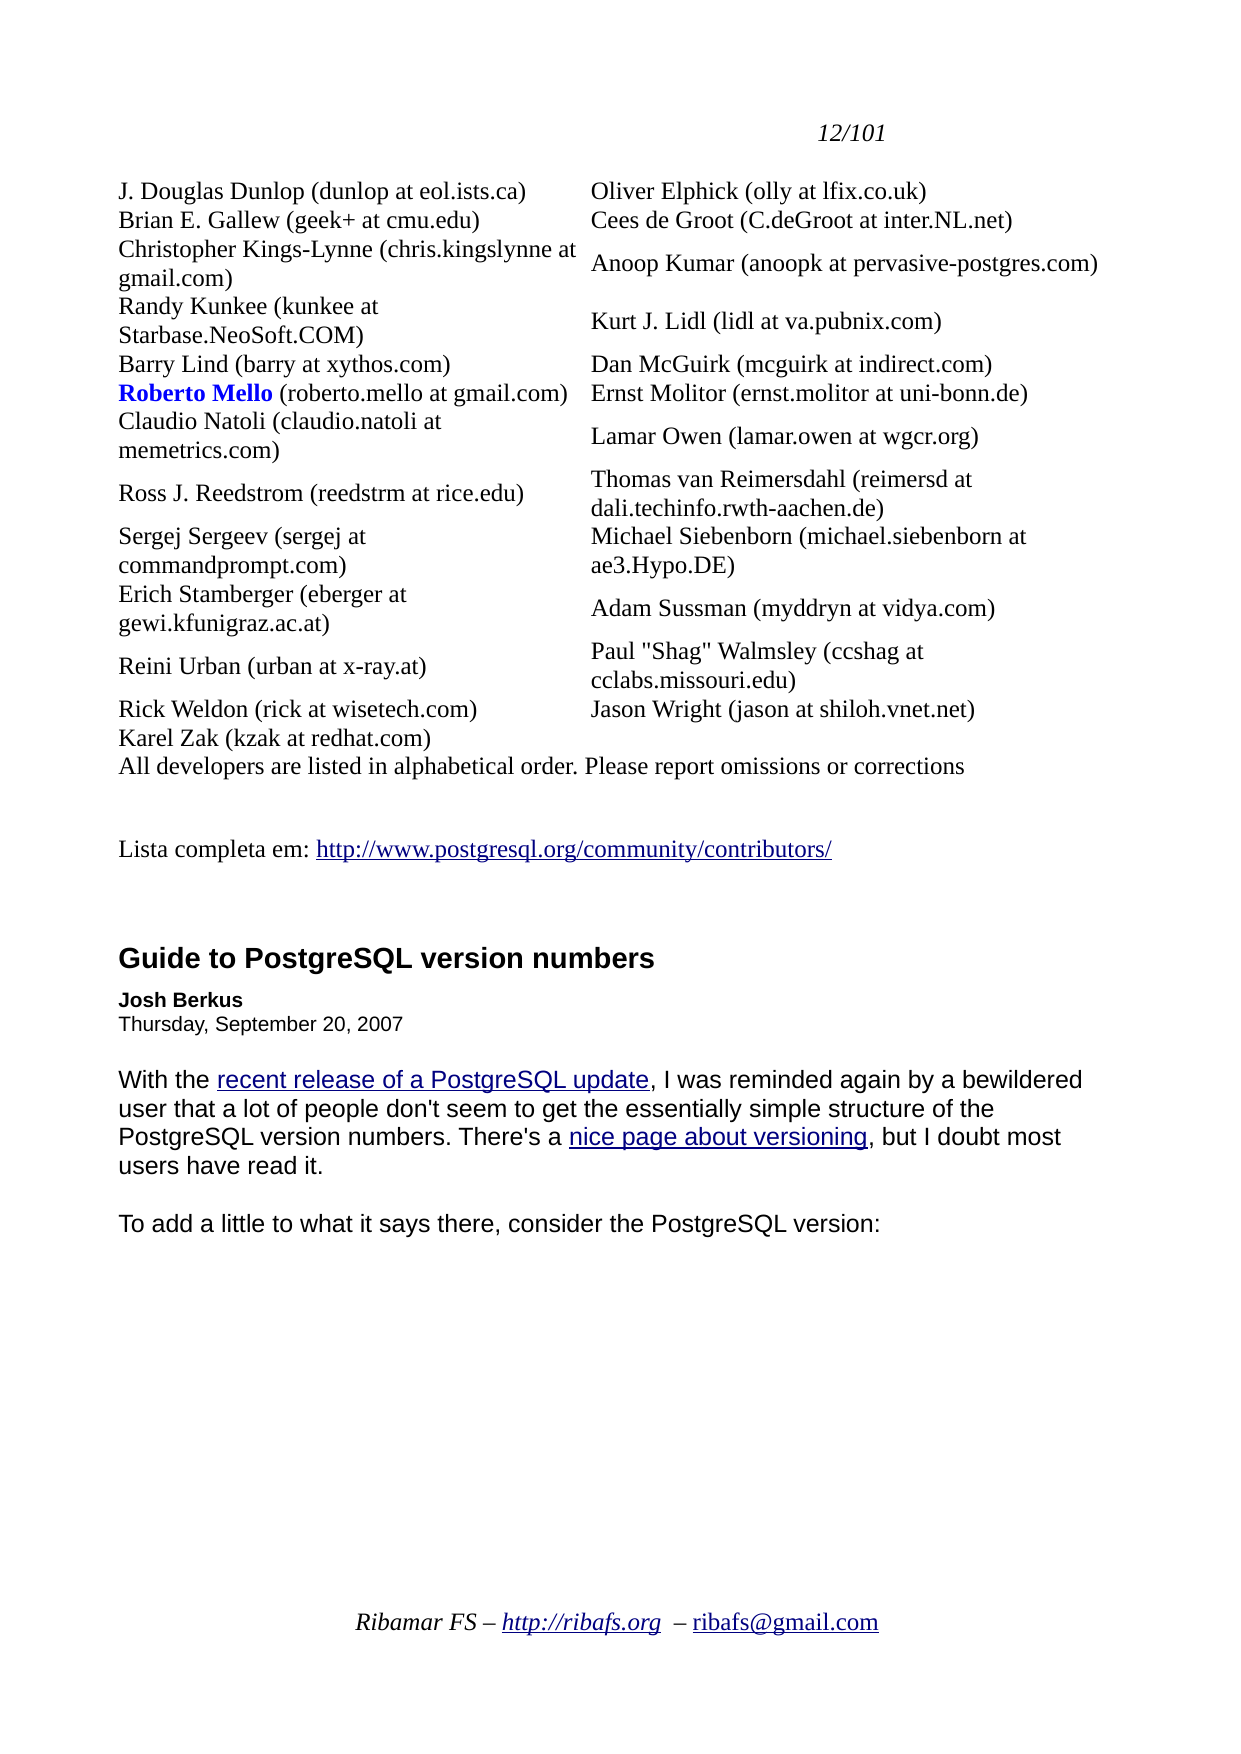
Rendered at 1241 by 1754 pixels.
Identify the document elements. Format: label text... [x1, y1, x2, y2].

text Josh Berkus Thursday, September 20, 2007 [118, 987, 1122, 1035]
subtitle Guide to PostgreSQL version numbers [118, 941, 1122, 975]
table_cell J. Douglas Dunlop (dunlop at eol.ists.ca) [118, 176, 591, 205]
text All developers are listed in alphabetical order. Please report omissions or corrections [118, 751, 1122, 780]
table_cell Ross J. Reedstrom (reedstrm at rice.edu) [118, 464, 591, 521]
table_cell Christopher Kings-Lynne (chris.kingslynne at gmail.com) [118, 234, 591, 291]
table_cell Brian E. Gallew (geek+ at cmu.edu) [118, 205, 591, 234]
table_cell Sergej Sergeev (sergej at commandprompt.com) [118, 521, 591, 579]
table_cell Erich Stamberger (eberger at gewi.kfunigraz.ac.at) [118, 579, 591, 636]
table_cell Cees de Groot (C.deGroot at inter.NL.net) [591, 205, 1122, 234]
table_cell Adam Sussman (myddryn at vidya.com) [591, 579, 1122, 636]
text To add a little to what it says there, consider the PostgreSQL version: [118, 1209, 1122, 1238]
table_cell Michael Siebenborn (michael.siebenborn at ae3.Hypo.DE) [591, 521, 1122, 579]
table_cell Claudio Natoli (claudio.natoli at memetrics.com) [118, 406, 591, 464]
table_cell Paul "Shag" Walmsley (ccshag at cclabs.missouri.edu) [591, 636, 1122, 694]
table_cell Ernst Molitor (ernst.molitor at uni-bonn.de) [591, 378, 1122, 406]
table_cell Jason Wright (jason at shiloh.vnet.net) [591, 694, 1122, 723]
table_cell Barry Lind (barry at xythos.com) [118, 349, 591, 378]
table_cell Anoop Kumar (anoopk at pervasive-postgres.com) [591, 234, 1122, 291]
table_cell [591, 723, 1122, 751]
table_cell Dan McGuirk (mcguirk at indirect.com) [591, 349, 1122, 378]
table_cell Randy Kunkee (kunkee at Starbase.NeoSoft.COM) [118, 291, 591, 349]
table_cell Rick Weldon (rick at wisetech.com) [118, 694, 591, 723]
text Lista completa em: http://www.postgresql.org/community/contributors/ [118, 834, 1122, 863]
table_cell Thomas van Reimersdahl (reimersd at dali.techinfo.rwth-aachen.de) [591, 464, 1122, 521]
table_cell Kurt J. Lidl (lidl at va.pubnix.com) [591, 291, 1122, 349]
table_cell Roberto Mello (roberto.mello at gmail.com) [118, 378, 591, 406]
table_cell Lamar Owen (lamar.owen at wgcr.org) [591, 406, 1122, 464]
table_cell Reini Urban (urban at x-ray.at) [118, 636, 591, 694]
text With the recent release of a PostgreSQL update, I was reminded again by a bewildered user that a lot of people don't seem to get the essentially simple structure of the PostgreSQL version numbers. There's a nice page about versioning, but I doubt most users have read it. [118, 1065, 1122, 1180]
table_cell Oliver Elphick (olly at lfix.co.uk) [591, 176, 1122, 205]
table_cell Karel Zak (kzak at redhat.com) [118, 723, 591, 751]
